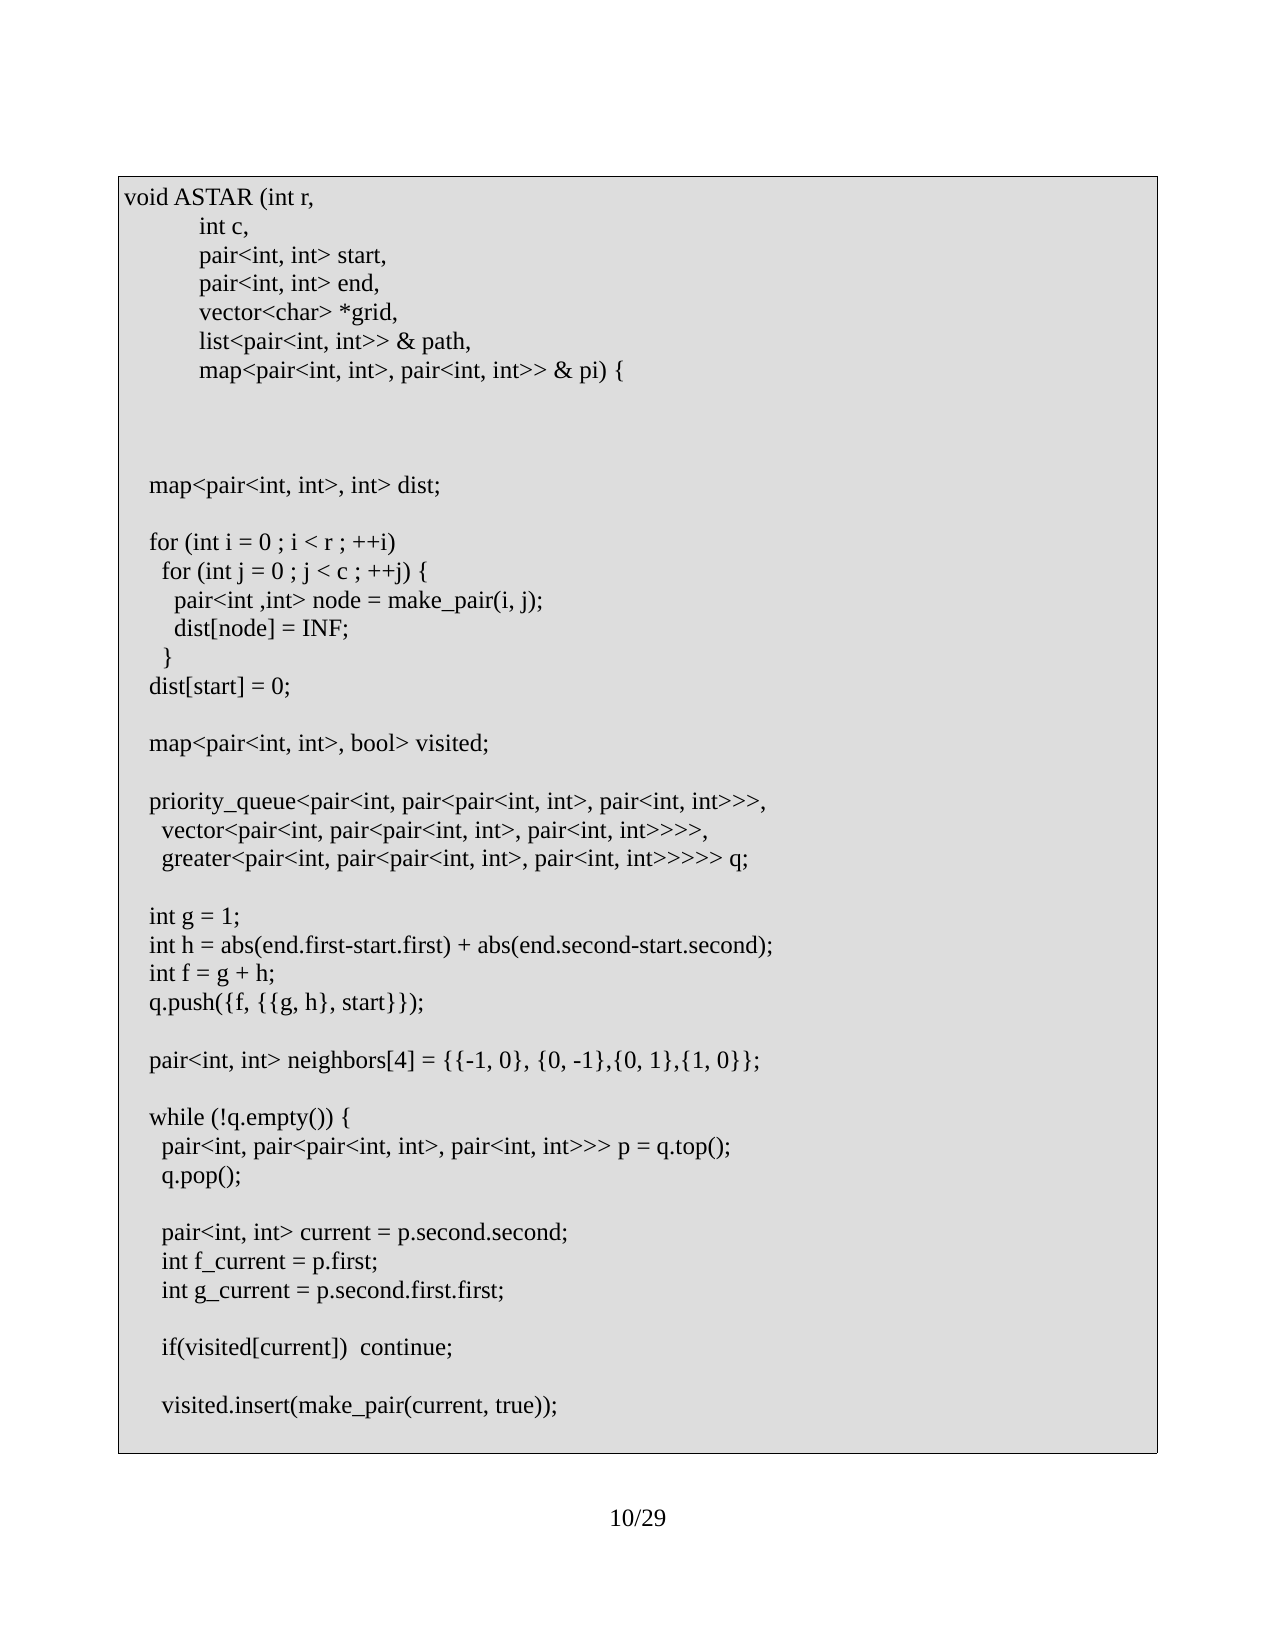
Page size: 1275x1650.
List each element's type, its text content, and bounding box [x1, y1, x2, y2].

table_cell void ASTAR (int r, int c, pair<int, int> start, pair<int, int> end, vector<char> *grid, list<pair<int, int>> & path, map<pair<int, int>, pair<int, int>> & pi) { map<pair<int, int>, int> dist; for (int i = 0 ; i < r ; ++i) for (int j = 0 ; j < c ; ++j) { pair<int ,int> node = make_pair(i, j); dist[node] = INF; } dist[start] = 0; map<pair<int, int>, bool> visited; priority_queue<pair<int, pair<pair<int, int>, pair<int, int>>>, vector<pair<int, pair<pair<int, int>, pair<int, int>>>>, greater<pair<int, pair<pair<int, int>, pair<int, int>>>>> q; int g = 1; int h = abs(end.first-start.first) + abs(end.second-start.second); int f = g + h; q.push({f, {{g, h}, start}}); pair<int, int> neighbors[4] = {{-1, 0}, {0, -1},{0, 1},{1, 0}}; while (!q.empty()) { pair<int, pair<pair<int, int>, pair<int, int>>> p = q.top(); q.pop(); pair<int, int> current = p.second.second; int f_current = p.first; int g_current = p.second.first.first; if(visited[current]) continue; visited.insert(make_pair(current, true)); [119, 177, 1157, 1453]
